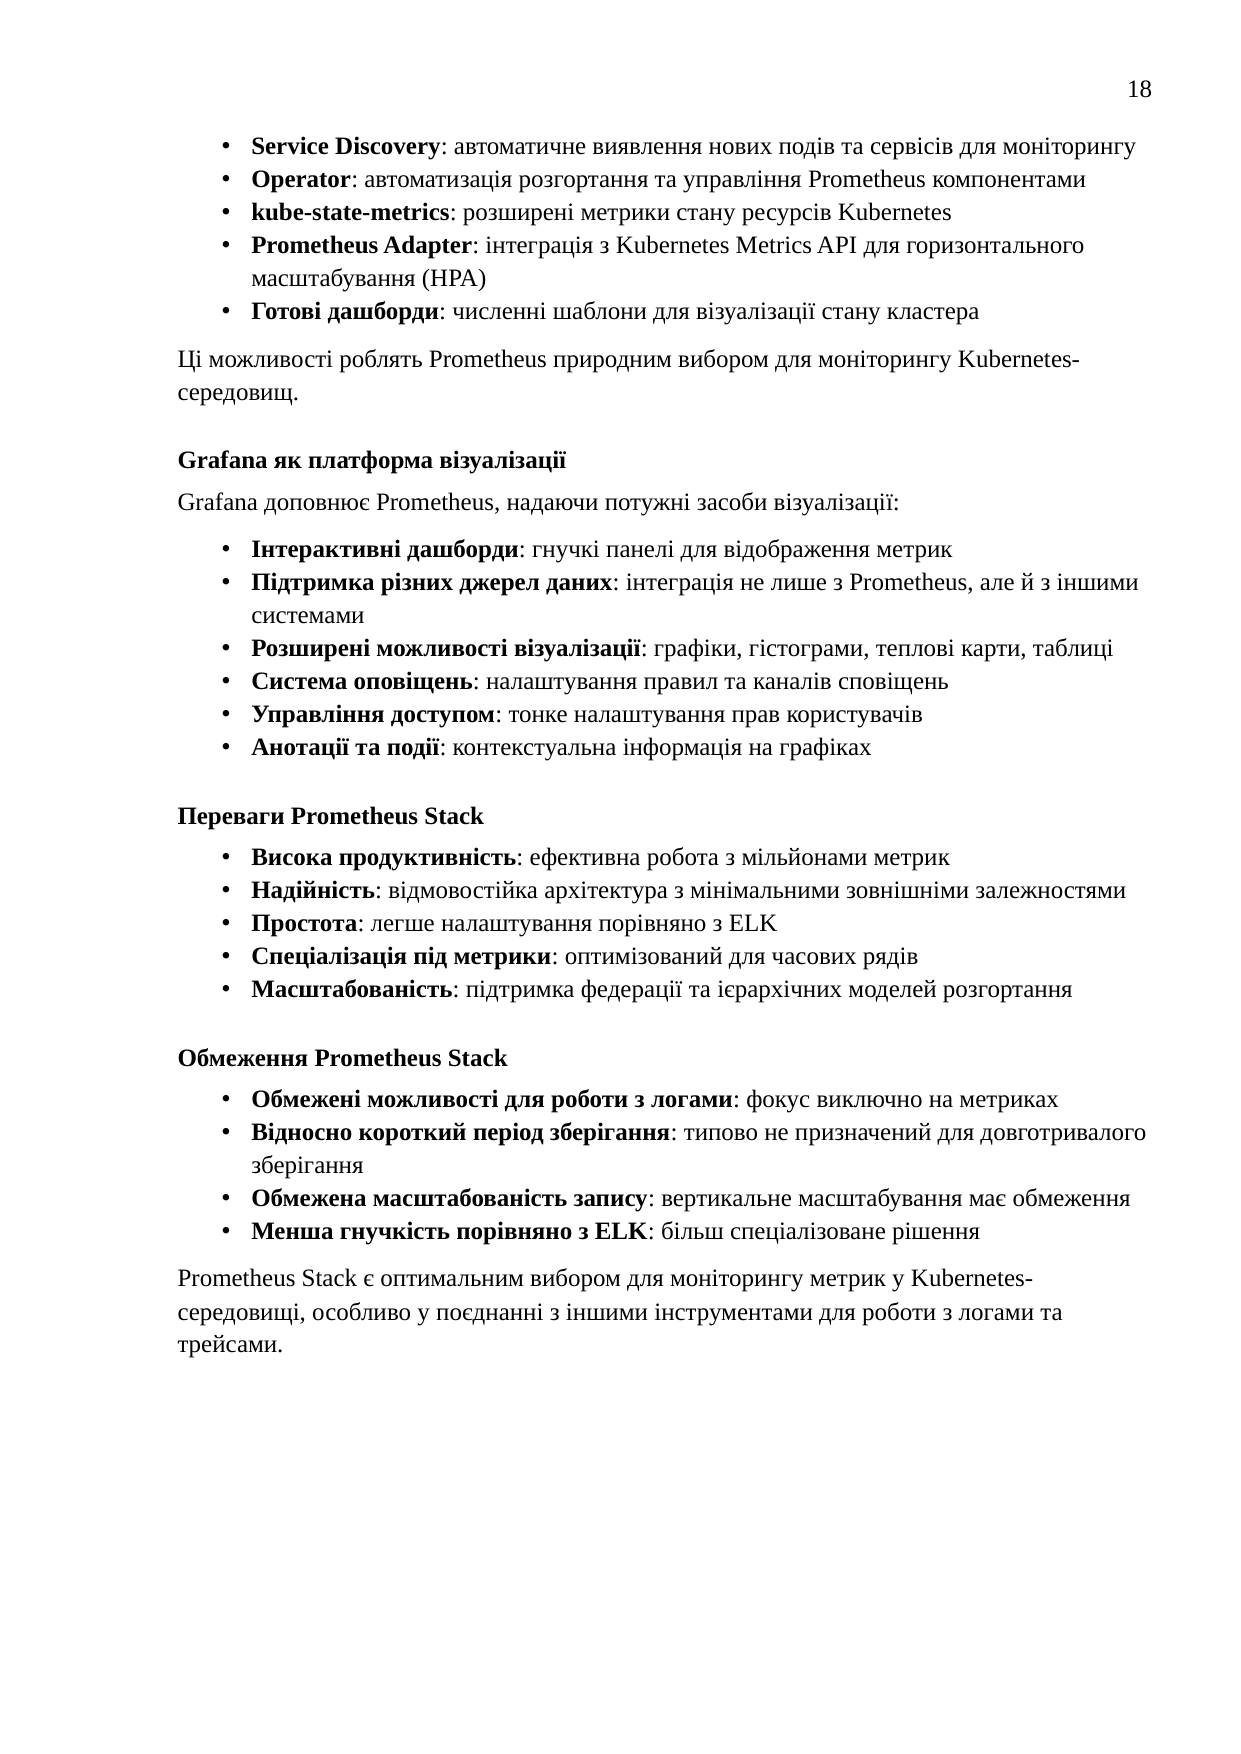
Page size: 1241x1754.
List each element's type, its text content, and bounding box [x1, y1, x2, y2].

subtitle Grafana як платформа візуалізації [177, 445, 1152, 474]
list Prometheus Adapter: інтеграція з Kubernetes Metrics API для горизонтального масштабування (HPA) [222, 230, 1152, 292]
list Анотації та події: контекстуальна інформація на графіках [222, 732, 1152, 761]
text Prometheus Stack є оптимальним вибором для моніторингу метрик у Kubernetes-середовищі, особливо у поєднанні з іншими інструментами для роботи з логами та трейсами. [177, 1263, 1152, 1358]
list Готові дашборди: численні шаблони для візуалізації стану кластера [222, 296, 1152, 325]
list Service Discovery: автоматичне виявлення нових подів та сервісів для моніторингу [222, 131, 1152, 160]
list Система оповіщень: налаштування правил та каналів сповіщень [222, 666, 1152, 695]
list Спеціалізація під метрики: оптимізований для часових рядів [222, 941, 1152, 970]
list Інтерактивні дашборди: гнучкі панелі для відображення метрик [222, 534, 1152, 563]
list kube-state-metrics: розширені метрики стану ресурсів Kubernetes [222, 197, 1152, 226]
list Обмежена масштабованість запису: вертикальне масштабування має обмеження [222, 1183, 1152, 1212]
text Grafana доповнює Prometheus, надаючи потужні засоби візуалізації: [177, 487, 1152, 515]
list Менша гнучкість порівняно з ELK: більш спеціалізоване рішення [222, 1216, 1152, 1245]
list Висока продуктивність: ефективна робота з мільйонами метрик [222, 842, 1152, 871]
list Простота: легше налаштування порівняно з ELK [222, 908, 1152, 937]
subtitle Обмеження Prometheus Stack [177, 1043, 1152, 1071]
list Відносно короткий період зберігання: типово не призначений для довготривалого зберігання [222, 1117, 1152, 1179]
list Обмежені можливості для роботи з логами: фокус виключно на метриках [222, 1084, 1152, 1113]
list Надійність: відмовостійка архітектура з мінімальними зовнішніми залежностями [222, 875, 1152, 904]
list Operator: автоматизація розгортання та управління Prometheus компонентами [222, 164, 1152, 193]
subtitle Переваги Prometheus Stack [177, 801, 1152, 829]
list Управління доступом: тонке налаштування прав користувачів [222, 699, 1152, 728]
list Підтримка різних джерел даних: інтеграція не лише з Prometheus, але й з іншими системами [222, 567, 1152, 629]
list Розширені можливості візуалізації: графіки, гістограми, теплові карти, таблиці [222, 633, 1152, 662]
list Масштабованість: підтримка федерації та ієрархічних моделей розгортання [222, 974, 1152, 1003]
text Ці можливості роблять Prometheus природним вибором для моніторингу Kubernetes-середовищ. [177, 344, 1152, 406]
